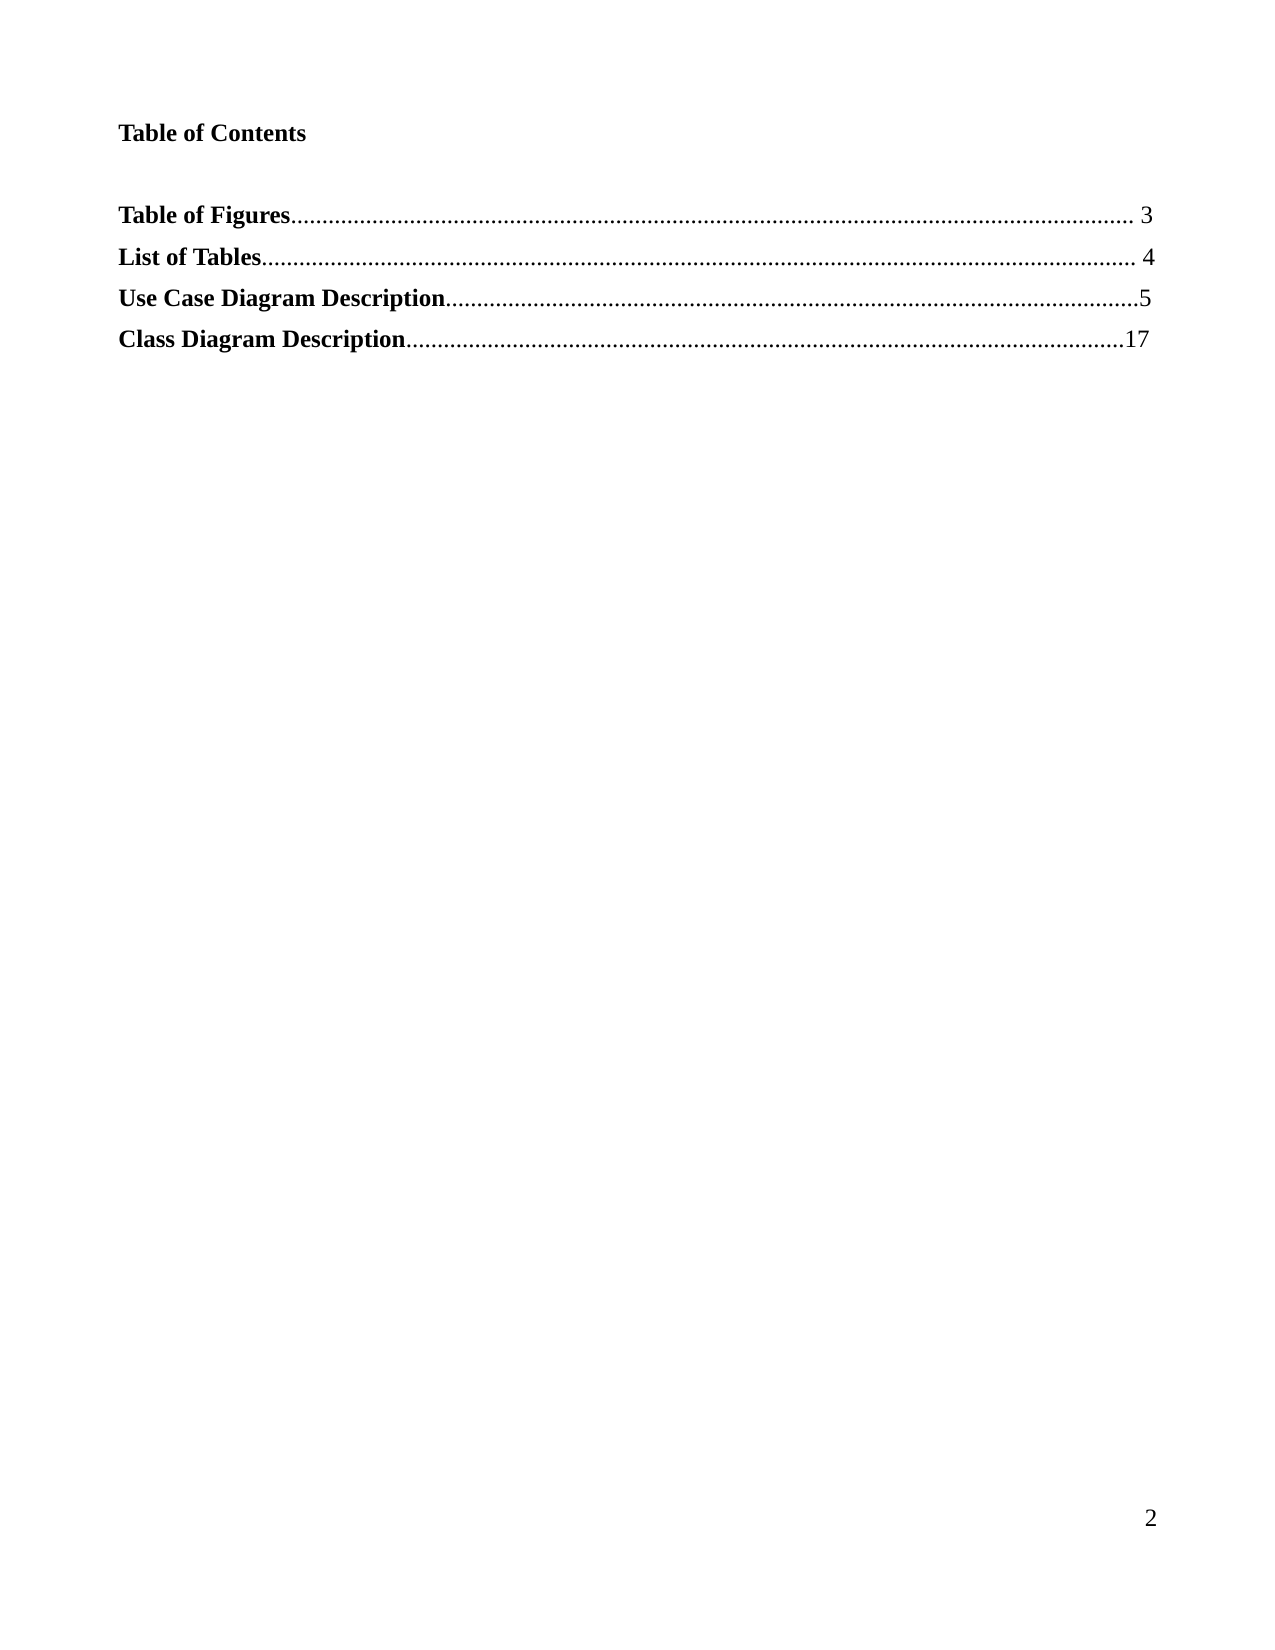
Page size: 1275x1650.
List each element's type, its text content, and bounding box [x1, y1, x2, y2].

text Table of Contents [118, 118, 1157, 147]
text Use Case Diagram Description...............................................................................................................5 [118, 283, 1157, 312]
text List of Tables............................................................................................................................................ 4 [118, 242, 1157, 271]
text Class Diagram Description...................................................................................................................17 [118, 324, 1157, 353]
text Table of Figures....................................................................................................................................... 3 [118, 201, 1157, 229]
